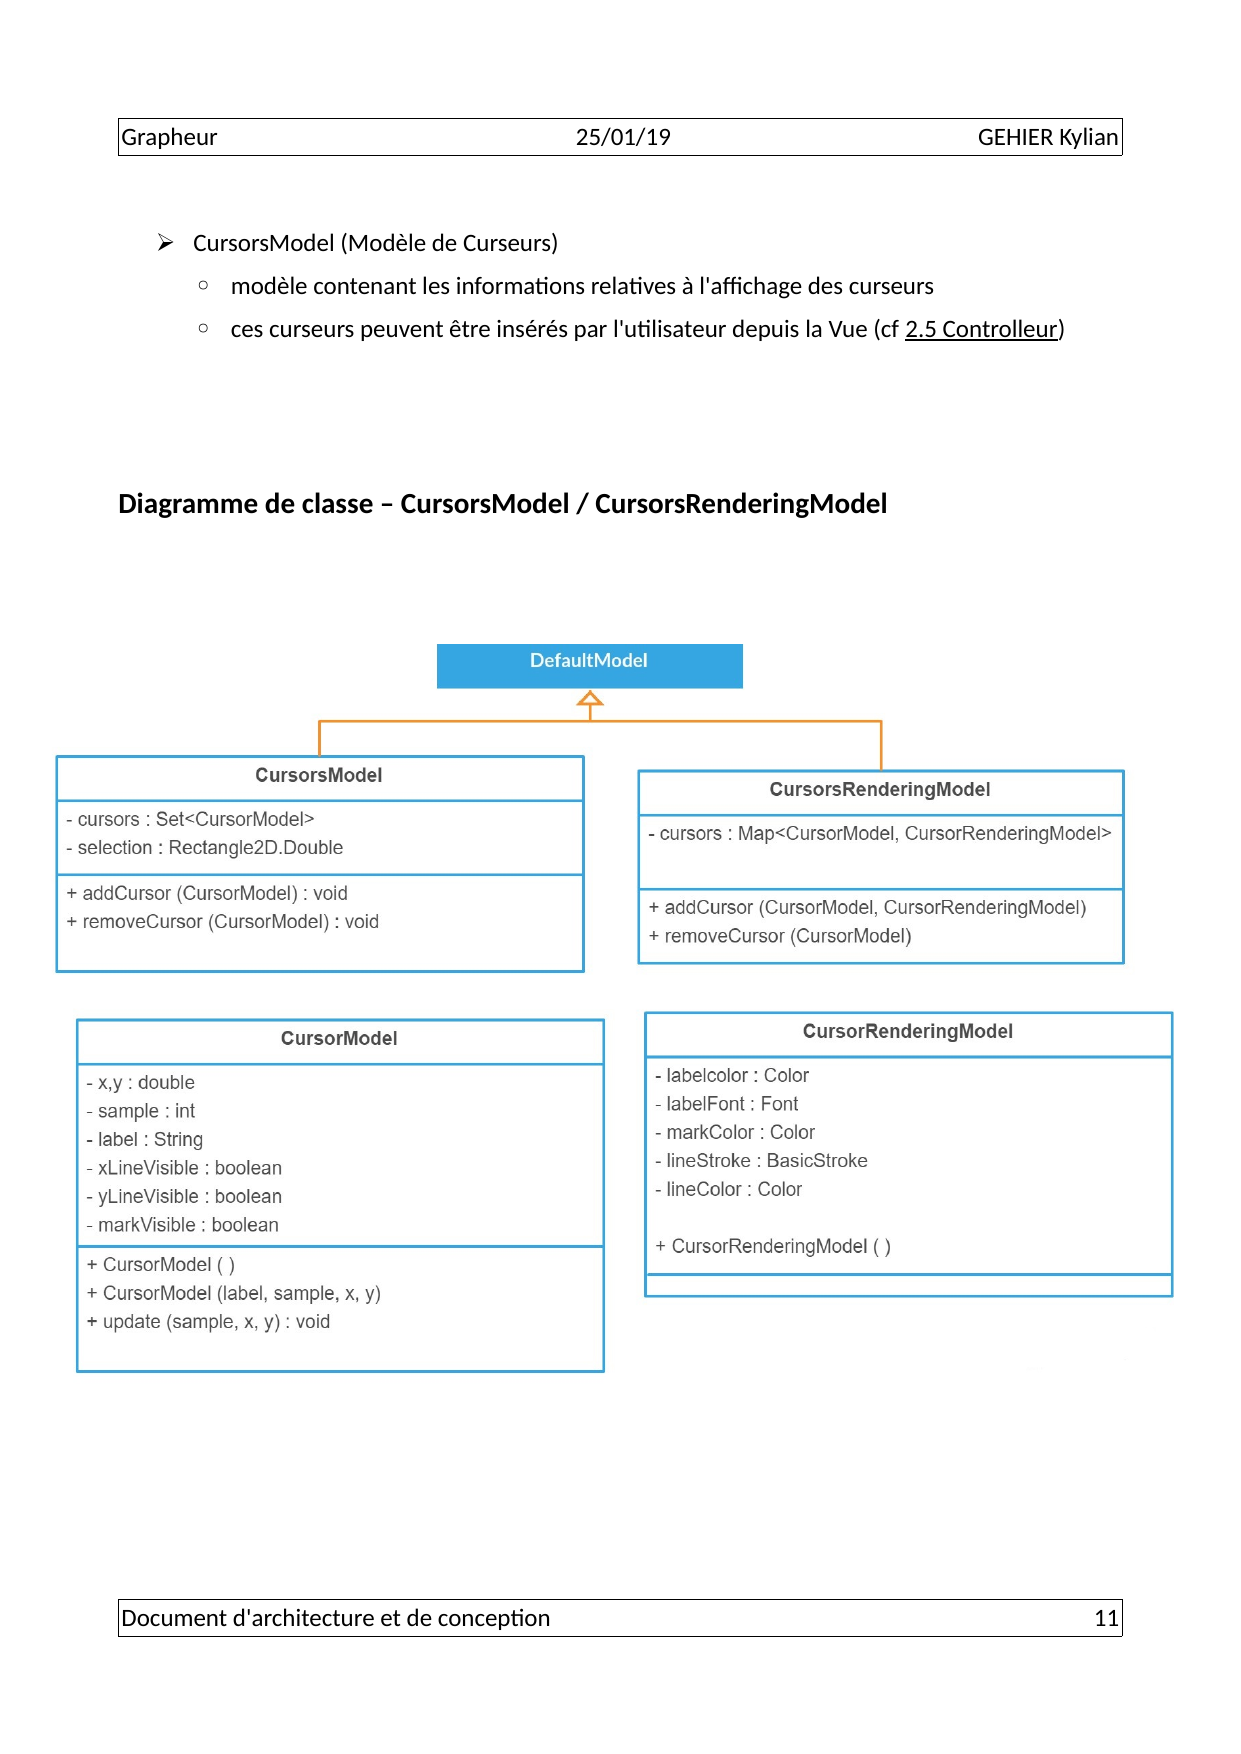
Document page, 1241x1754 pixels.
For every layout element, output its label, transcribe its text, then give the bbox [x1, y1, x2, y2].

list ces curseurs peuvent être insérés par l'utilisateur depuis la Vue (cf 2.5 Controlleur) [193, 313, 1122, 344]
picture [51, 644, 1174, 1384]
list modèle contenant les informations relatives à l'affichage des curseurs [193, 270, 1122, 301]
list CursorsModel (Modèle de Curseurs) [156, 227, 1122, 258]
text Diagramme de classe – CursorsModel / CursorsRenderingModel [118, 485, 1122, 521]
